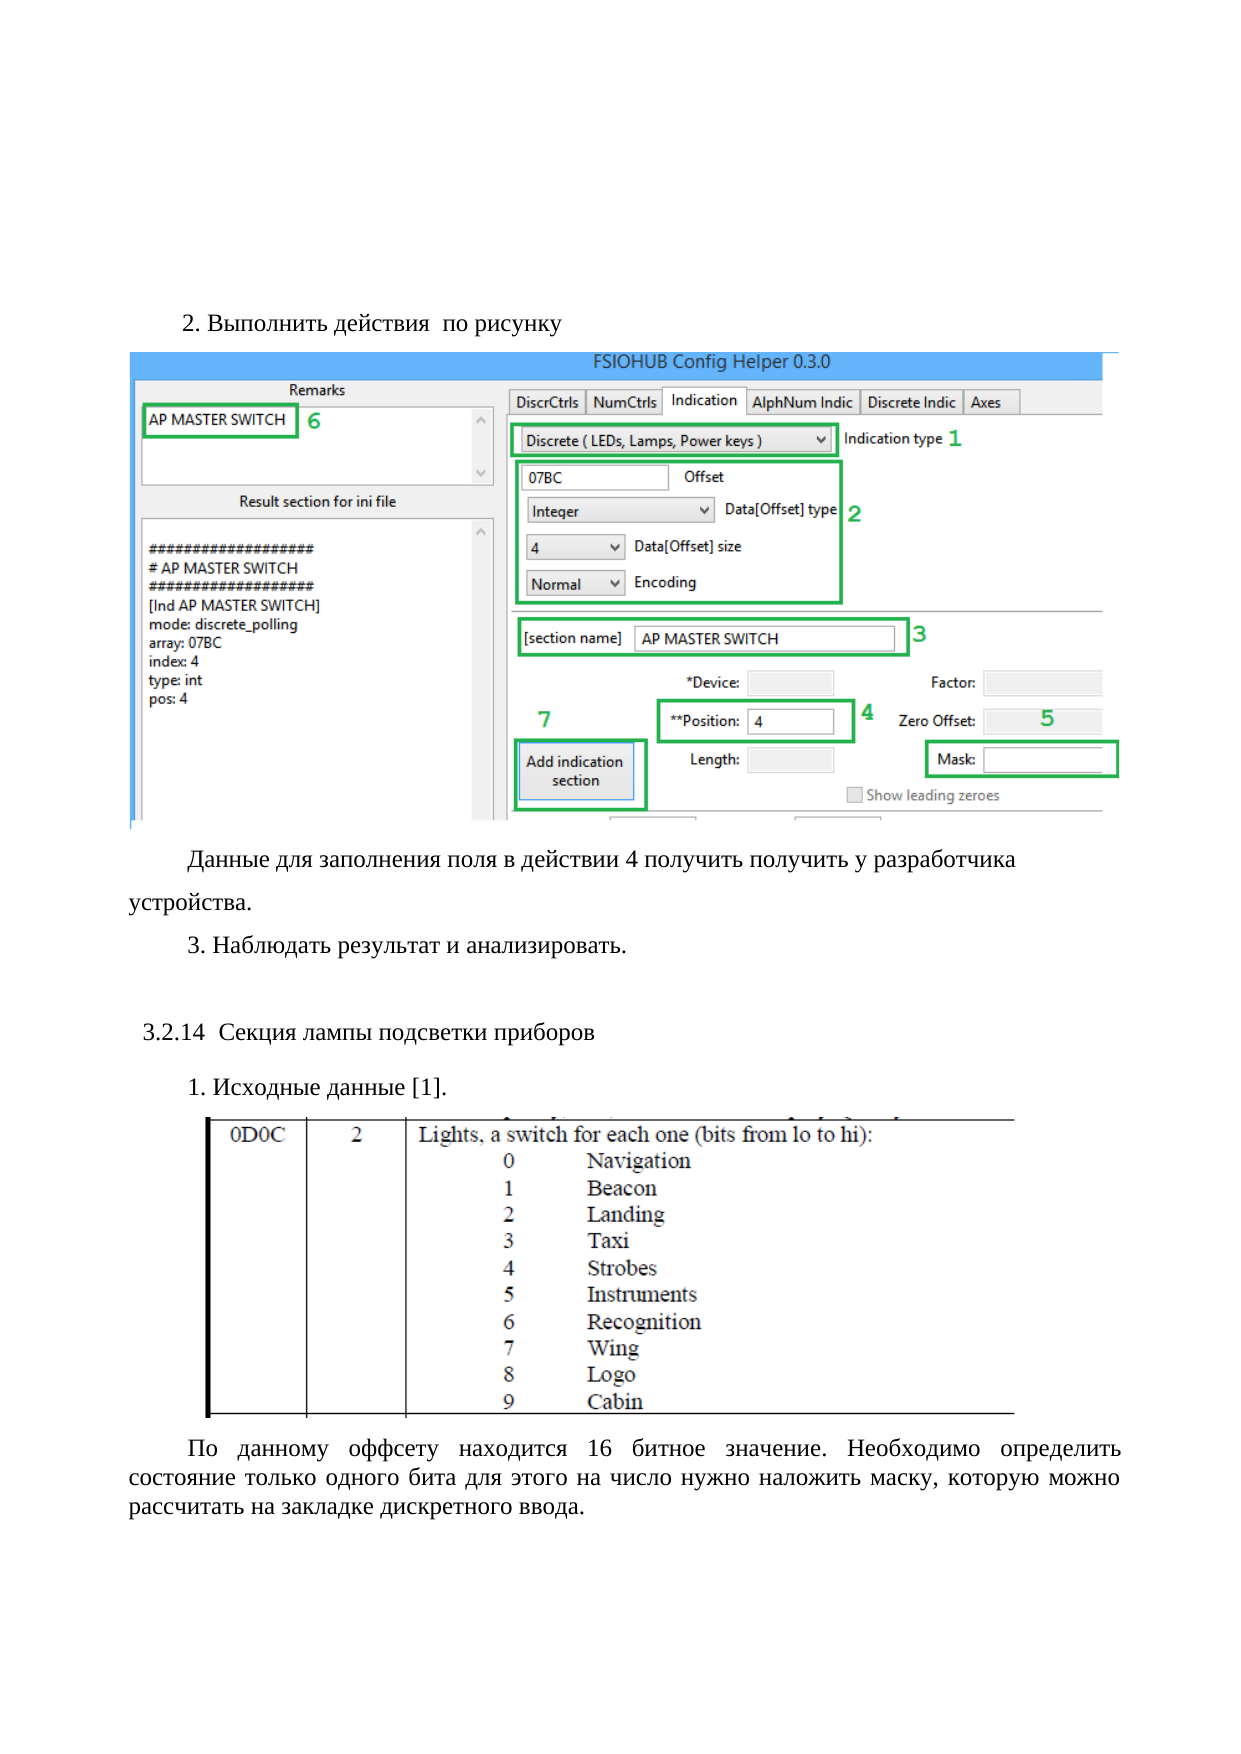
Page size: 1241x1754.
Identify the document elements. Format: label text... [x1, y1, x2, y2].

text 2. Выполнить действия по рисунку [128, 308, 1122, 337]
text По данному оффсету находится 16 битное значение. Необходимо определить состояние только одного бита для этого на число нужно наложить маску, которую можно рассчитать на закладке дискретного ввода. [128, 1433, 1122, 1520]
picture [129, 352, 1120, 829]
text 1. Исходные данные [1]. [128, 1072, 1122, 1101]
text Данные для заполнения поля в действии 4 получить получить у разработчика устройства. [128, 844, 1122, 916]
subtitle Секция лампы подсветки приборов [142, 1017, 1122, 1046]
text 3. Наблюдать результат и анализировать. [128, 931, 1122, 959]
picture [188, 1117, 1015, 1418]
